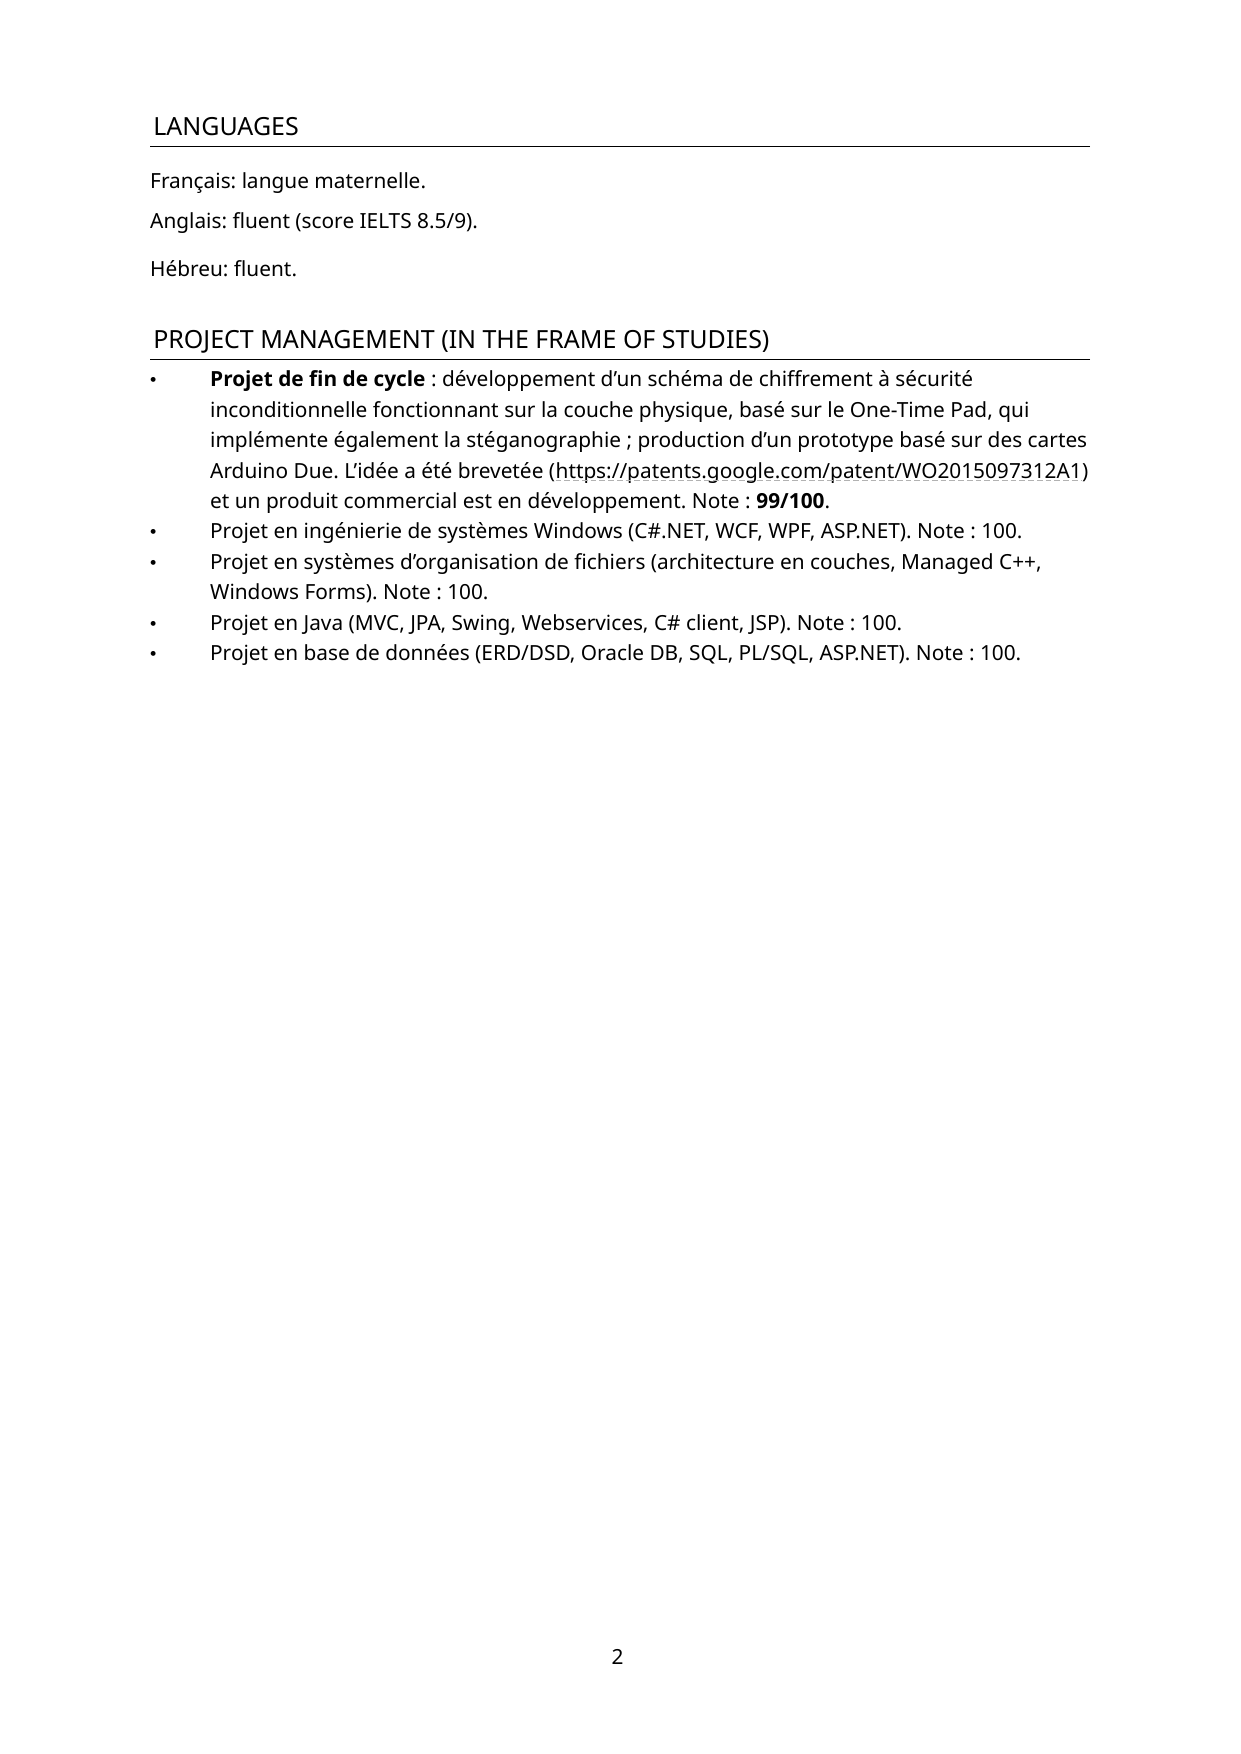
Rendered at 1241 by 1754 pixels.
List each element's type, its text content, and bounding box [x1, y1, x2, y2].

list Projet en ingénierie de systèmes Windows (C#.NET, WCF, WPF, ASP.NET). Note : 100. [150, 517, 1090, 545]
subtitle Languages [150, 106, 1090, 146]
list Projet de fin de cycle : développement d’un schéma de chiffrement à sécurité inconditionnelle fonctionnant sur la couche physique, basé sur le One-Time Pad, qui implémente également la stéganographie ; production d’un prototype basé sur des cartes Arduino Due. L’idée a été brevetée (https://patents.google.com/patent/WO2015097312A1) et un produit commercial est en développement. Note : 99/100. [150, 364, 1090, 515]
list Projet en Java (MVC, JPA, Swing, Webservices, C# client, JSP). Note : 100. [150, 608, 1090, 636]
text Français: langue maternelle. [150, 166, 1090, 195]
list Projet en systèmes d’organisation de fichiers (architecture en couches, Managed C++, Windows Forms). Note : 100. [150, 547, 1090, 606]
subtitle Project management (in the frame of studies) [150, 319, 1090, 359]
text Anglais: fluent (score IELTS 8.5/9). [150, 206, 1090, 234]
text Hébreu: fluent. [150, 254, 1090, 283]
list Projet en base de données (ERD/DSD, Oracle DB, SQL, PL/SQL, ASP.NET). Note : 100. [150, 638, 1090, 667]
